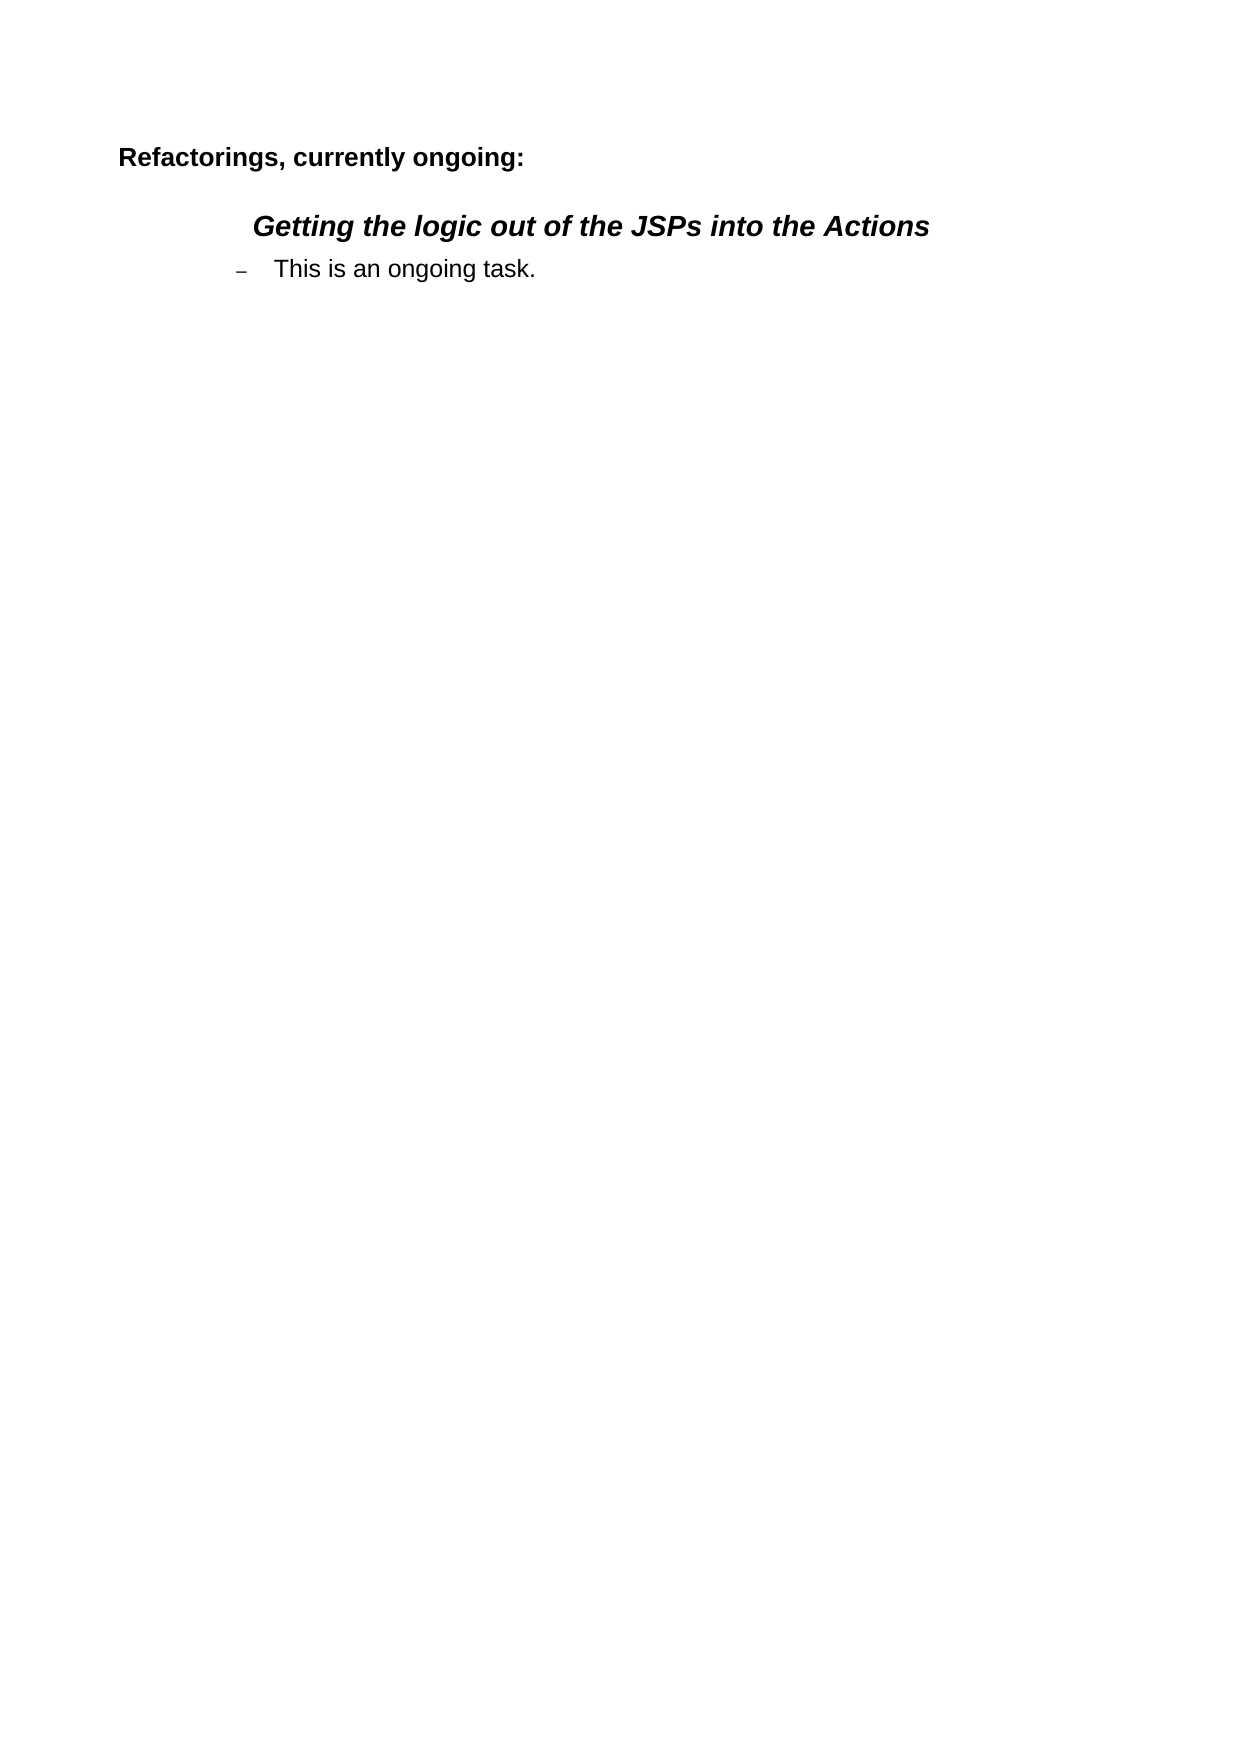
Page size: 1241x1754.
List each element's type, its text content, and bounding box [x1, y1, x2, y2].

subtitle Refactorings, currently ongoing: [118, 143, 1122, 172]
list This is an ongoing task. [236, 255, 1122, 283]
subtitle Getting the logic out of the JSPs into the Actions [215, 210, 1122, 243]
